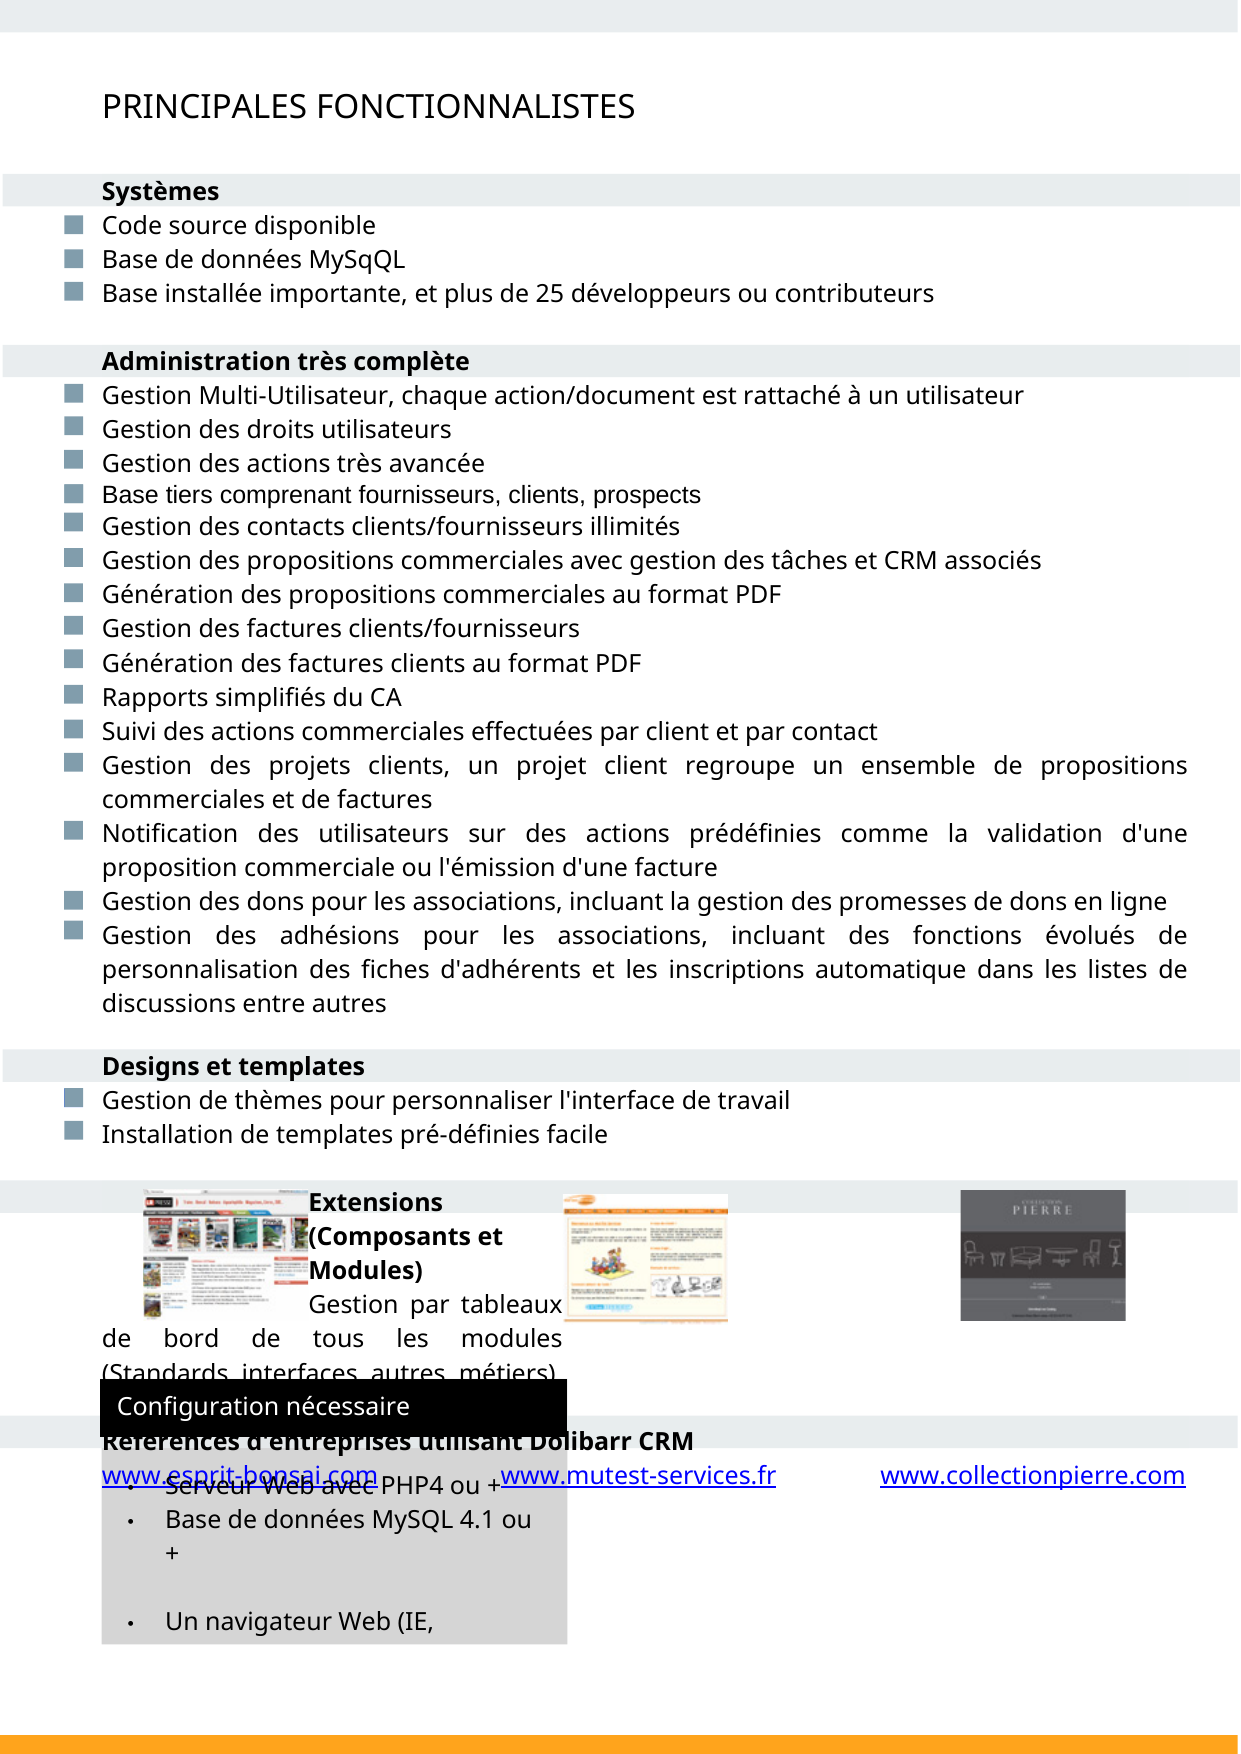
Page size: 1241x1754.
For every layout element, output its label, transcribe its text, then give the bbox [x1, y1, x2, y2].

text Gestion par tableaux de bord de tous les modules (Standards, interfaces, autres, métiers) [102, 1287, 1189, 1389]
text Code source disponible [102, 208, 1189, 242]
text Gestion des contacts clients/fournisseurs illimités [102, 509, 1189, 543]
text Gestion des factures clients/fournisseurs [102, 611, 1189, 645]
text Suivi des actions commerciales effectuées par client et par contact [102, 713, 1189, 747]
picture [960, 1190, 1126, 1321]
text Notification des utilisateurs sur des actions prédéfinies comme la validation d'une proposition commerciale ou l'émission d'une facture [102, 816, 1189, 884]
text Configuration nécessaire [117, 1388, 551, 1422]
text Gestion des dons pour les associations, incluant la gestion des promesses de dons en ligne [102, 884, 1189, 918]
text Rapports simplifiés du CA [102, 679, 1189, 713]
text Gestion des projets clients, un projet client regroupe un ensemble de propositions commerciales et de factures [102, 747, 1189, 816]
text Extensions (Composants et Modules) [102, 1213, 143, 1287]
list Base de données MySQL 4.1 ou + [127, 1502, 539, 1570]
text PRINCIPALES FONCTIONNALISTES [102, 83, 1189, 128]
picture [143, 1189, 309, 1321]
list Un navigateur Web (IE, Firefox, ...) [127, 1604, 539, 1643]
text Base de données MySqQL [102, 242, 1189, 276]
text Génération des factures clients au format PDF [102, 645, 1189, 679]
text Extensions (Composants et Modules) [1126, 1213, 1189, 1287]
text Gestion de thèmes pour personnaliser l'interface de travail [102, 1083, 1189, 1117]
text Gestion des adhésions pour les associations, incluant des fonctions évolués de personnalisation des fiches d'adhérents et les inscriptions automatique dans les listes de discussions entre autres [102, 918, 1189, 1020]
text Références d'entreprises utilisant Dolibarr CRM [568, 1449, 1189, 1457]
text Extensions (Composants et Modules) [309, 1213, 562, 1287]
text Extensions (Composants et Modules) [728, 1213, 960, 1287]
text Installation de templates pré-définies facile [102, 1117, 1189, 1151]
list Serveur Web avec PHP4 ou + [127, 1468, 539, 1502]
text Gestion des actions très avancée [102, 446, 1189, 480]
text Gestion Multi-Utilisateur, chaque action/document est rattaché à un utilisateur [102, 378, 1189, 412]
text www.esprit-bonsai.com www.mutest-services.fr www.collectionpierre.com [568, 1457, 1189, 1491]
text Génération des propositions commerciales au format PDF [102, 577, 1189, 611]
text Base tiers comprenant fournisseurs, clients, prospects [102, 480, 1189, 509]
text Base installée importante, et plus de 25 développeurs ou contributeurs [102, 276, 1189, 310]
text Gestion des propositions commerciales avec gestion des tâches et CRM associés [102, 543, 1189, 577]
picture [562, 1194, 728, 1325]
text Gestion des droits utilisateurs [102, 412, 1189, 446]
